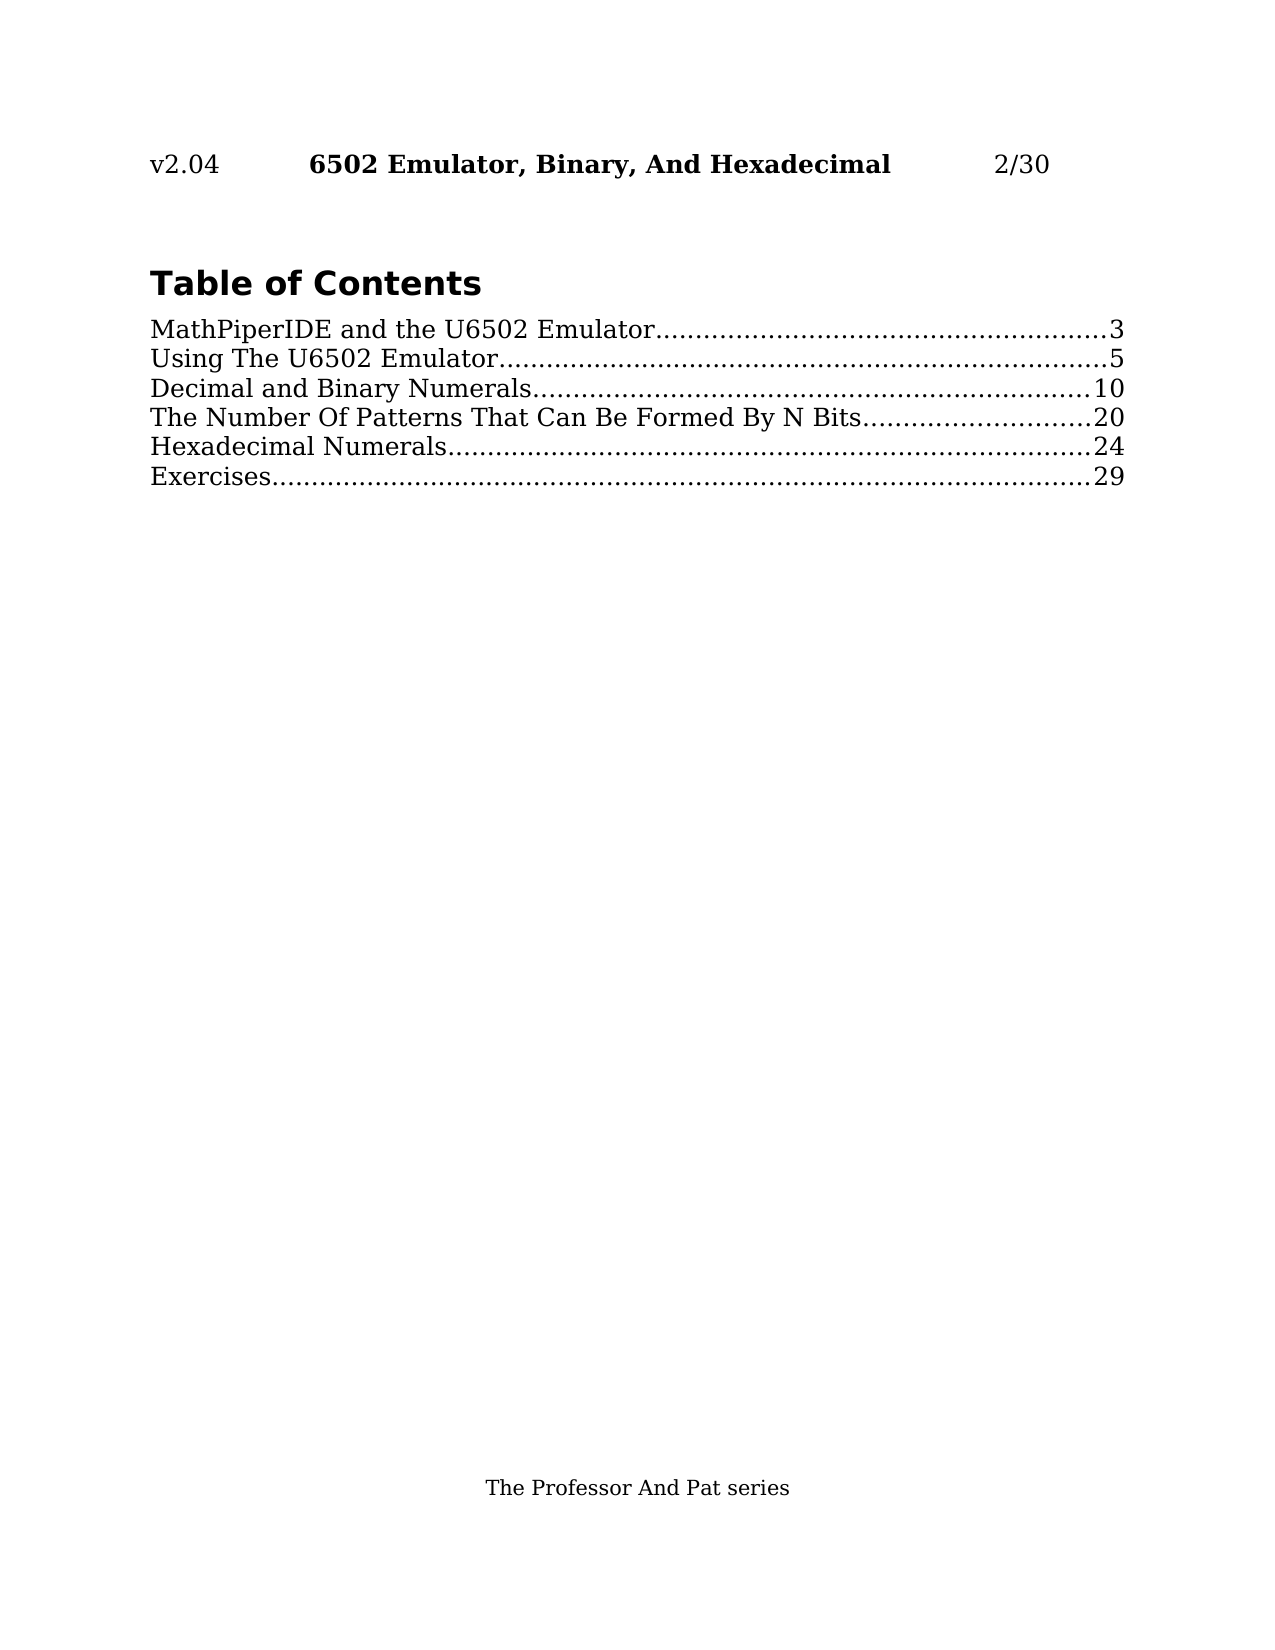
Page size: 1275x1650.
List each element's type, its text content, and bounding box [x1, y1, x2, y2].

text Decimal and Binary Numerals 10 [150, 374, 1125, 403]
text Exercises 29 [150, 462, 1125, 491]
text The Number Of Patterns That Can Be Formed By N Bits 20 [150, 403, 1125, 432]
text MathPiperIDE and the U6502 Emulator 3 [150, 315, 1125, 344]
subtitle Table of Contents [150, 264, 1125, 303]
text Hexadecimal Numerals 24 [150, 432, 1125, 462]
text Using The U6502 Emulator 5 [150, 344, 1125, 374]
